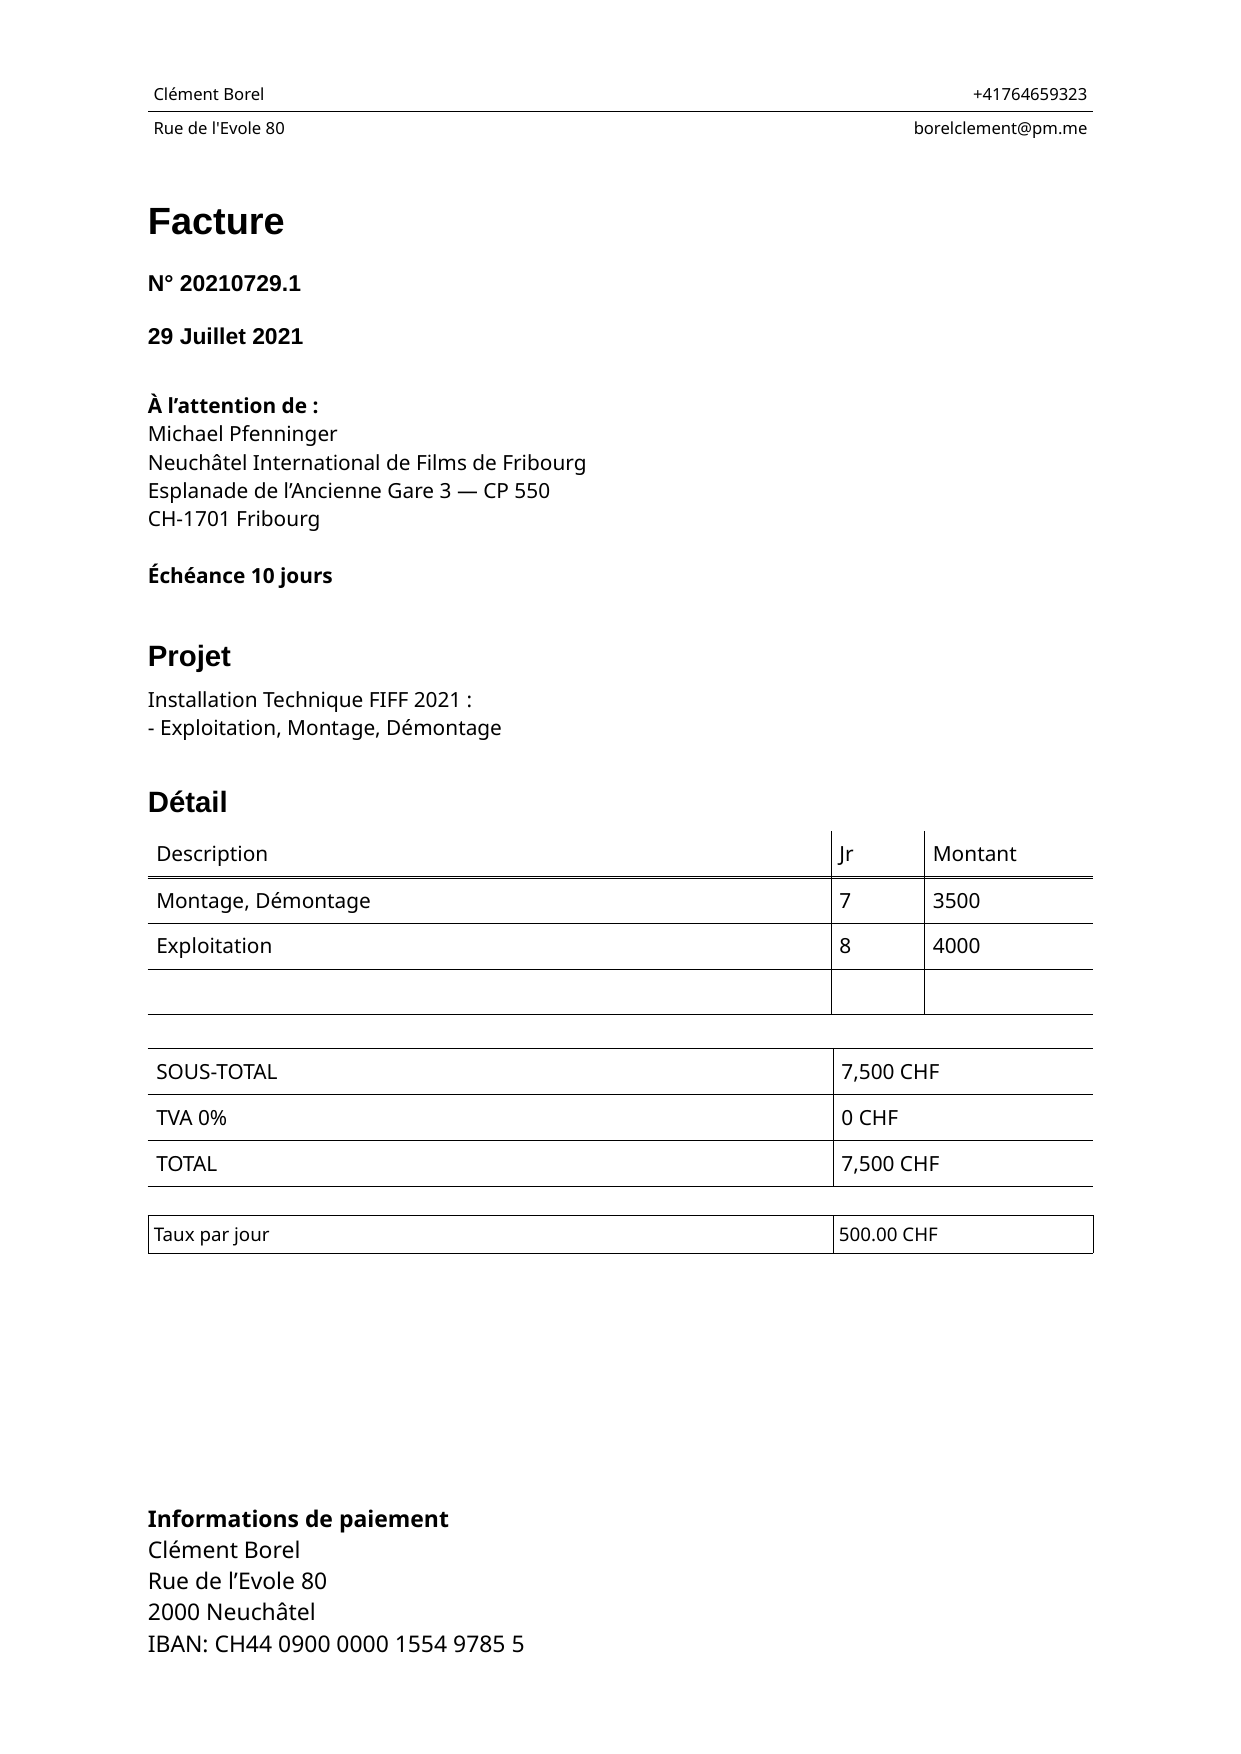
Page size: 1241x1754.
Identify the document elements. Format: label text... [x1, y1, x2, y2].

table_header Montant [925, 831, 1093, 876]
table_cell Montage, Démontage [148, 879, 831, 923]
subtitle N° 20210729.1 [148, 270, 1093, 296]
subtitle Projet [148, 638, 1093, 672]
text Clément Borel Rue de l’Evole 80 2000 Neuchâtel [148, 1534, 1093, 1628]
subtitle Facture [148, 199, 1093, 243]
table_cell ‪‬TOTAL [148, 1141, 833, 1186]
text Installation Technique FIFF 2021 : [148, 685, 1093, 713]
text - Exploitation, Montage, Démontage [148, 713, 1093, 742]
table_cell [832, 970, 924, 1014]
subtitle 29 Juillet 2021 [148, 323, 1093, 349]
table_header Description [148, 831, 831, 876]
table_cell Exploitation [148, 924, 831, 968]
table_header Jr [832, 831, 924, 876]
table_cell 0 CHF [834, 1095, 1093, 1140]
table_cell TVA 0% [148, 1095, 833, 1140]
subtitle Détail [148, 784, 1093, 818]
table_cell 7 [832, 879, 924, 923]
text À l’attention de : [148, 391, 1093, 419]
text Échéance 10 jours [148, 561, 1093, 590]
table_header 500.00 CHF [834, 1216, 1093, 1253]
table_cell [925, 970, 1093, 1014]
table_cell 7'500 CHF [834, 1141, 1093, 1186]
table_header Taux par jour [149, 1216, 833, 1253]
table_cell 3500 [925, 879, 1093, 923]
table_cell 4000 [925, 924, 1093, 968]
text Informations de paiement [148, 1503, 1093, 1534]
table_cell 8 [832, 924, 924, 968]
text Michael Pfenninger Neuchâtel International de Films de Fribourg Esplanade de l’Ancienne Gare 3 — CP 550 CH-1701 Fribourg [148, 419, 1093, 533]
table_header SOUS-TOTAL [148, 1049, 833, 1094]
table_header 7'500 CHF [834, 1049, 1093, 1094]
table_cell [148, 970, 831, 1014]
text IBAN: CH44 0900 0000 1554 9785 5 [148, 1628, 1093, 1659]
